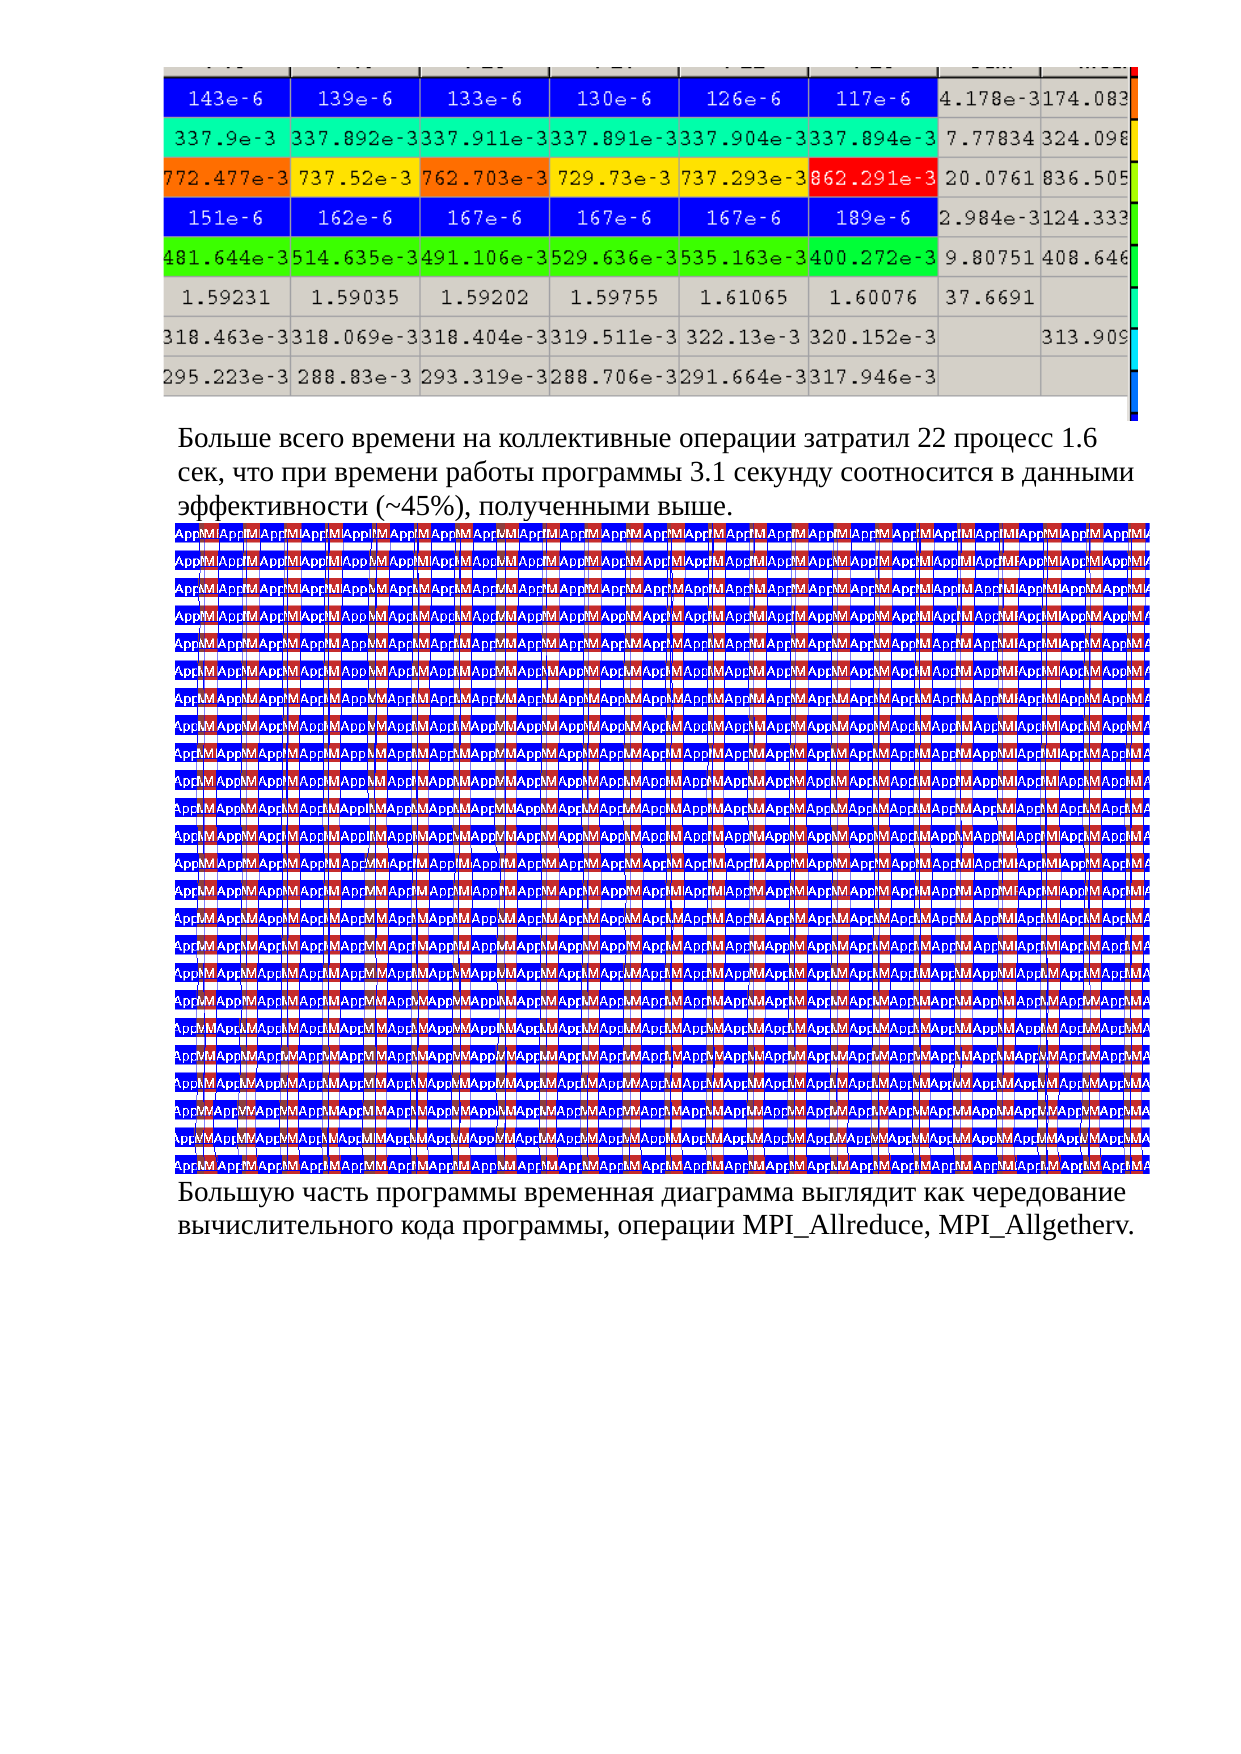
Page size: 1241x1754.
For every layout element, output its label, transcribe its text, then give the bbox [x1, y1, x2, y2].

picture [175, 521, 1150, 1174]
text Больше всего времени на коллективные операции затратил 22 процесс 1.6 сек, что при времени работы программы 3.1 секунду соотносится в данными эффективности (~45%), полученными выше. [177, 118, 1152, 521]
text Большую часть программы временная диаграмма выглядит как чередование вычислительного кода программы, операции MPI_Allreduce, MPI_Allgetherv. [177, 521, 1152, 1241]
picture [163, 67, 1138, 421]
